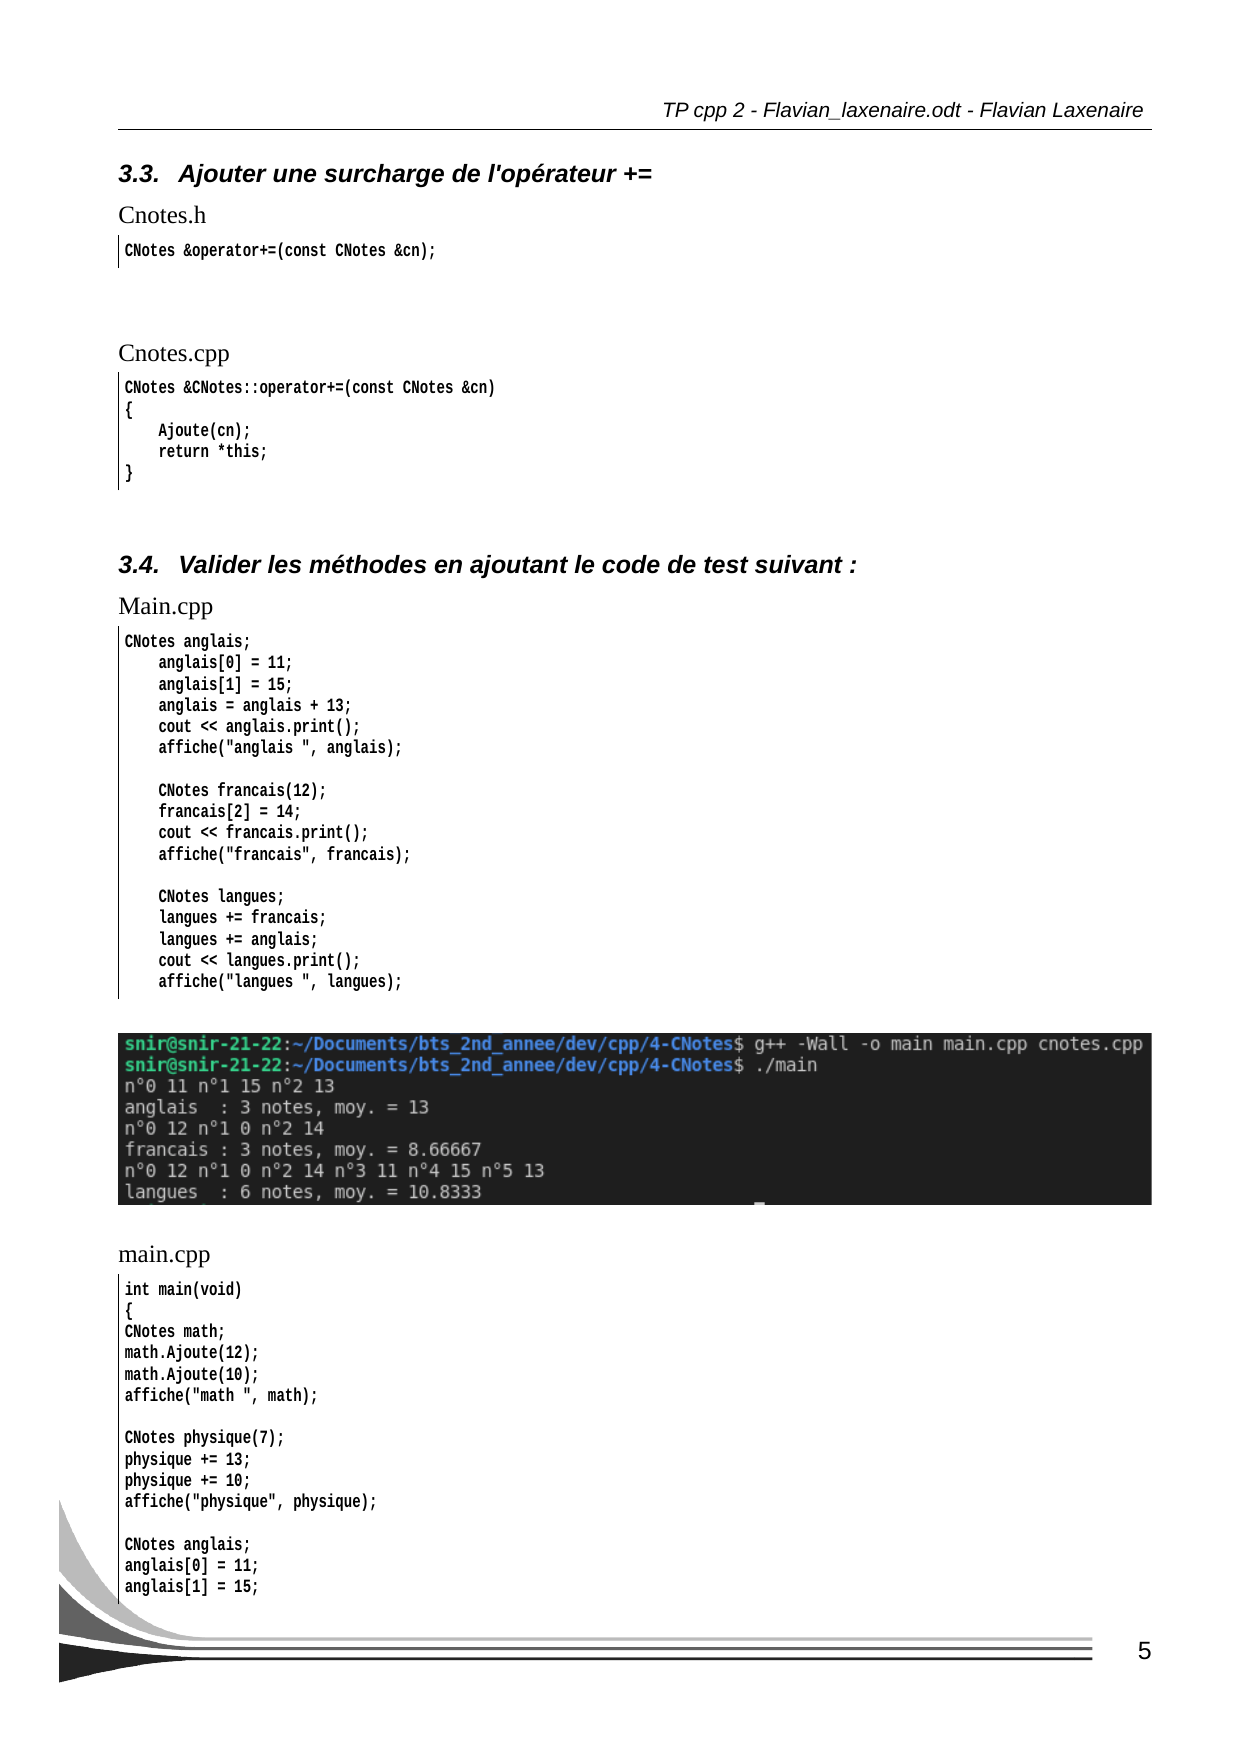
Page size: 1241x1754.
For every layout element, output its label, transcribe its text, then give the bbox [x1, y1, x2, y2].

text CNotes physique(7); [119, 1428, 1152, 1449]
text Ajoute(cn); [119, 421, 1152, 442]
text physique += 13; [119, 1449, 1152, 1471]
text CNotes anglais; [1093, 1534, 1152, 1556]
text main.cpp [118, 1239, 1152, 1268]
text affiche("langues ", langues); [119, 972, 1152, 999]
text return *this; [119, 442, 1152, 463]
text int main(void) [119, 1274, 1152, 1301]
subtitle Ajouter une surcharge de l'opérateur += [118, 159, 1152, 188]
text CNotes langues; [119, 887, 1152, 908]
text langues += anglais; [119, 929, 1152, 951]
text francais[2] = 14; [119, 802, 1152, 823]
text { [119, 1301, 1152, 1322]
text CNotes anglais; [119, 626, 1152, 653]
text math.Ajoute(12); [119, 1343, 1152, 1364]
text CNotes francais(12); [119, 781, 1152, 802]
picture [59, 1500, 1093, 1683]
text affiche("physique", physique); [119, 1492, 1152, 1513]
text cout << francais.print(); [119, 823, 1152, 844]
text anglais = anglais + 13; [119, 696, 1152, 717]
text Cnotes.cpp [118, 338, 1152, 366]
text langues += francais; [119, 908, 1152, 929]
text CNotes math; [119, 1322, 1152, 1343]
text Main.cpp [118, 591, 1152, 620]
text CNotes &operator+=(const CNotes &cn); [119, 235, 1152, 268]
text affiche("math ", math); [119, 1386, 1152, 1407]
text physique += 10; [119, 1471, 1152, 1492]
text affiche("francais", francais); [119, 844, 1152, 866]
text cout << langues.print(); [119, 951, 1152, 972]
text anglais[0] = 11; [1093, 1556, 1152, 1577]
text Cnotes.h [118, 200, 1152, 229]
text cout << anglais.print(); [119, 717, 1152, 738]
text affiche("anglais ", anglais); [119, 738, 1152, 759]
text CNotes &CNotes::operator+=(const CNotes &cn) [119, 372, 1152, 399]
picture [118, 1033, 1152, 1205]
subtitle Valider les méthodes en ajoutant le code de test suivant : [118, 550, 1152, 579]
text anglais[1] = 15; [1093, 1577, 1152, 1604]
text anglais[1] = 15; [119, 674, 1152, 696]
text math.Ajoute(10); [119, 1364, 1152, 1386]
text } [119, 463, 1152, 490]
text anglais[0] = 11; [119, 653, 1152, 674]
text { [119, 399, 1152, 421]
